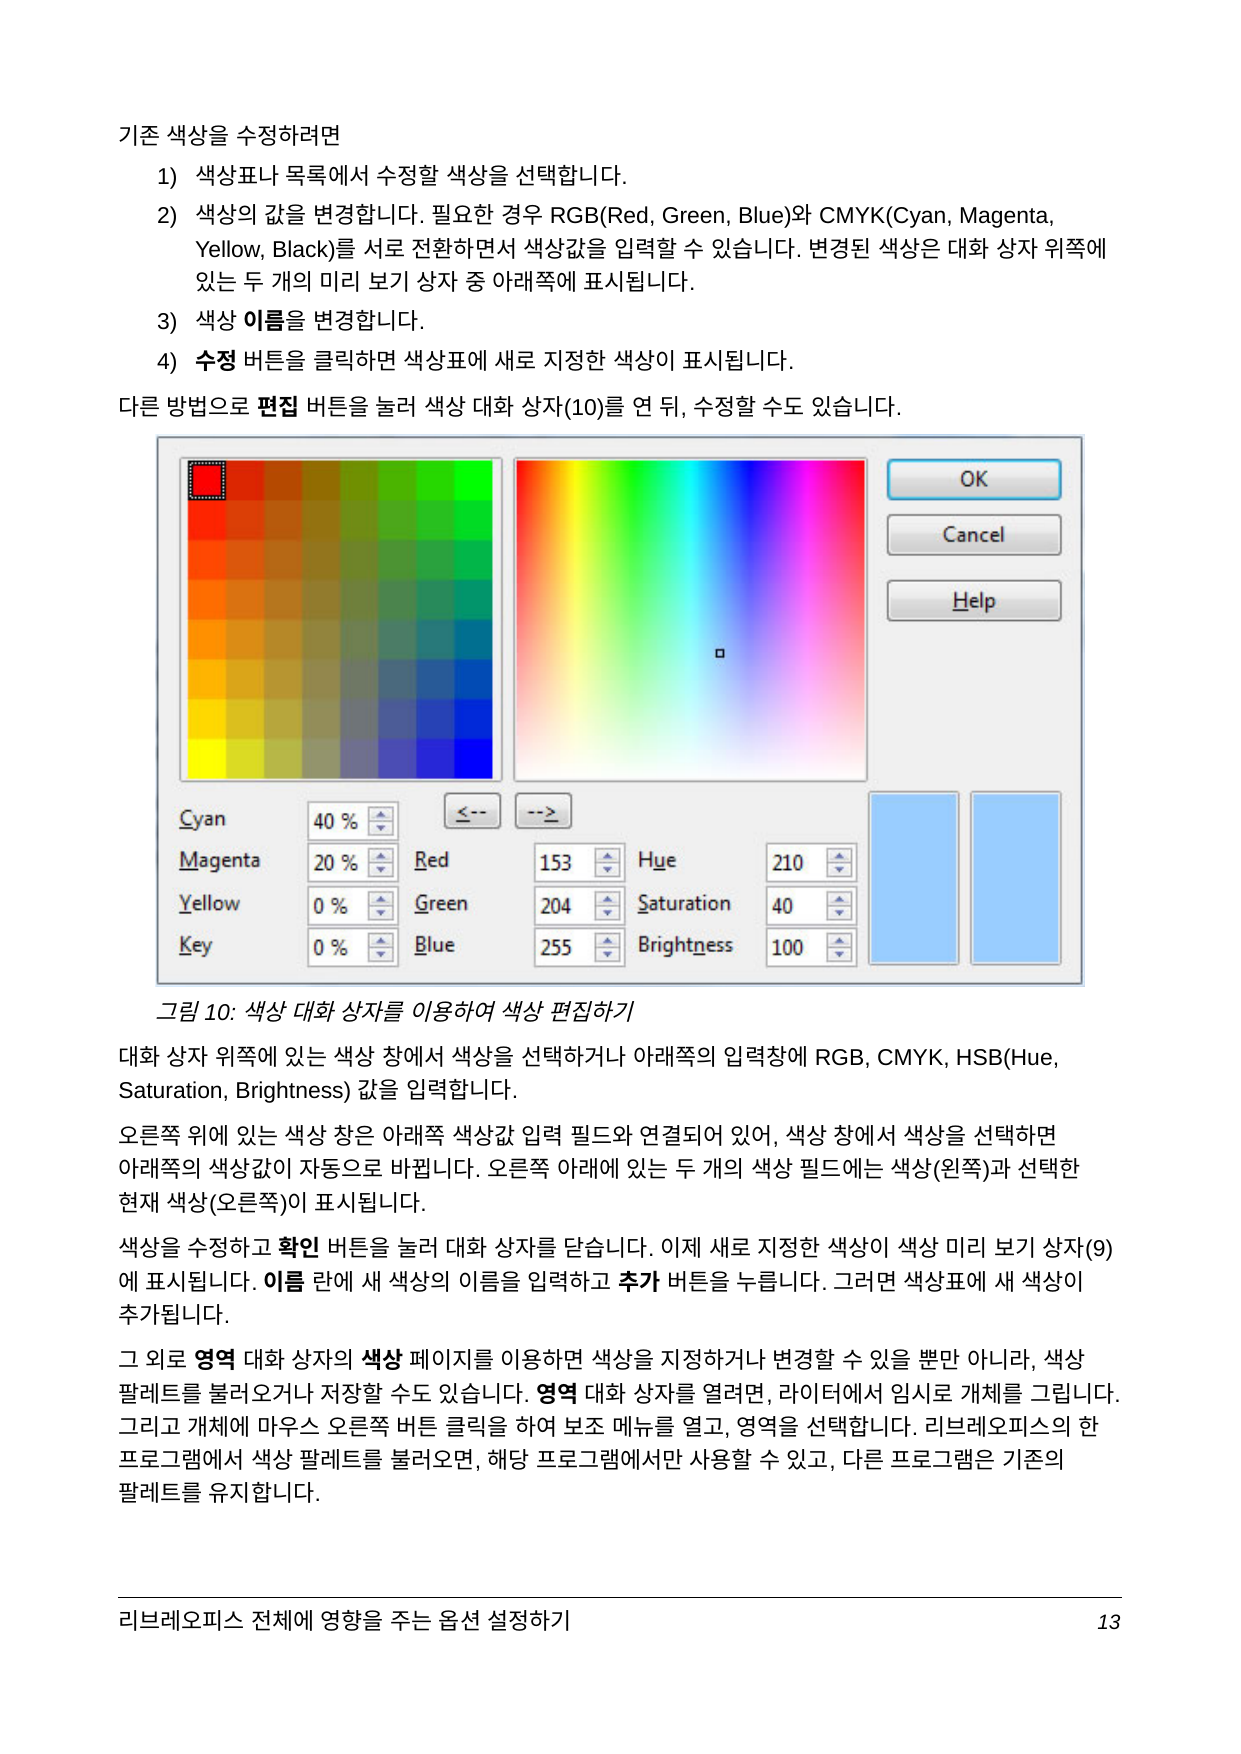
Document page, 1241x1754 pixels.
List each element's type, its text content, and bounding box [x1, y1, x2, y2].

list 수정 버튼을 클릭하면 색상표에 새로 지정한 색상이 표시됩니다. [177, 343, 1122, 376]
text 대화 상자 위쪽에 있는 색상 창에서 색상을 선택하거나 아래쪽의 입력창에 RGB, CMYK, HSB(Hue, Saturation, Brightness) 값을 입력합니다. [118, 1039, 1122, 1105]
list 기존 색상을 수정하려면 [118, 118, 1122, 151]
text 그 외로 영역 대화 상자의 색상 페이지를 이용하면 색상을 지정하거나 변경할 수 있을 뿐만 아니라, 색상 팔레트를 불러오거나 저장할 수도 있습니다. 영역 대화 상자를 열려면, 라이터에서 임시로 개체를 그립니다. 그리고 개체에 마우스 오른쪽 버튼 클릭을 하여 보조 메뉴를 열고, 영역을 선택합니다. 리브레오피스의 한 프로그램에서 색상 팔레트를 불러오면, 해당 프로그램에서만 사용할 수 있고, 다른 프로그램은 기존의 팔레트를 유지합니다. [118, 1342, 1122, 1508]
list 색상표나 목록에서 수정할 색상을 선택합니다. [177, 158, 1122, 191]
text 다른 방법으로 편집 버튼을 눌러 색상 대화 상자(그림 10)를 연 뒤, 수정할 수도 있습니다. [118, 388, 1122, 422]
list 색상 이름을 변경합니다. [177, 303, 1122, 336]
text 색상을 수정하고 확인 버튼을 눌러 대화 상자를 닫습니다. 이제 새로 지정한 색상이 색상 미리 보기 상자(그림 9)에 표시됩니다. 이름 란에 새 색상의 이름을 입력하고 추가 버튼을 누릅니다. 그러면 색상표에 새 색상이 추가됩니다. [118, 1230, 1122, 1330]
list 색상의 값을 변경합니다. 필요한 경우 RGB(Red, Green, Blue)와 CMYK(Cyan, Magenta, Yellow, Black)를 서로 전환하면서 색상값을 입력할 수 있습니다. 변경된 색상은 대화 상자 위쪽에 있는 두 개의 미리 보기 상자 중 아래쪽에 표시됩니다. [177, 197, 1122, 297]
text 그림 10: 색상 대화 상자를 이용하여 색상 편집하기 [155, 993, 1085, 1027]
text 오른쪽 위에 있는 색상 창은 아래쪽 색상값 입력 필드와 연결되어 있어, 색상 창에서 색상을 선택하면 아래쪽의 색상값이 자동으로 바뀝니다. 오른쪽 아래에 있는 두 개의 색상 필드에는 색상(왼쪽)과 선택한 현재 색상(오른쪽)이 표시됩니다. [118, 1118, 1122, 1218]
picture [155, 434, 1085, 987]
